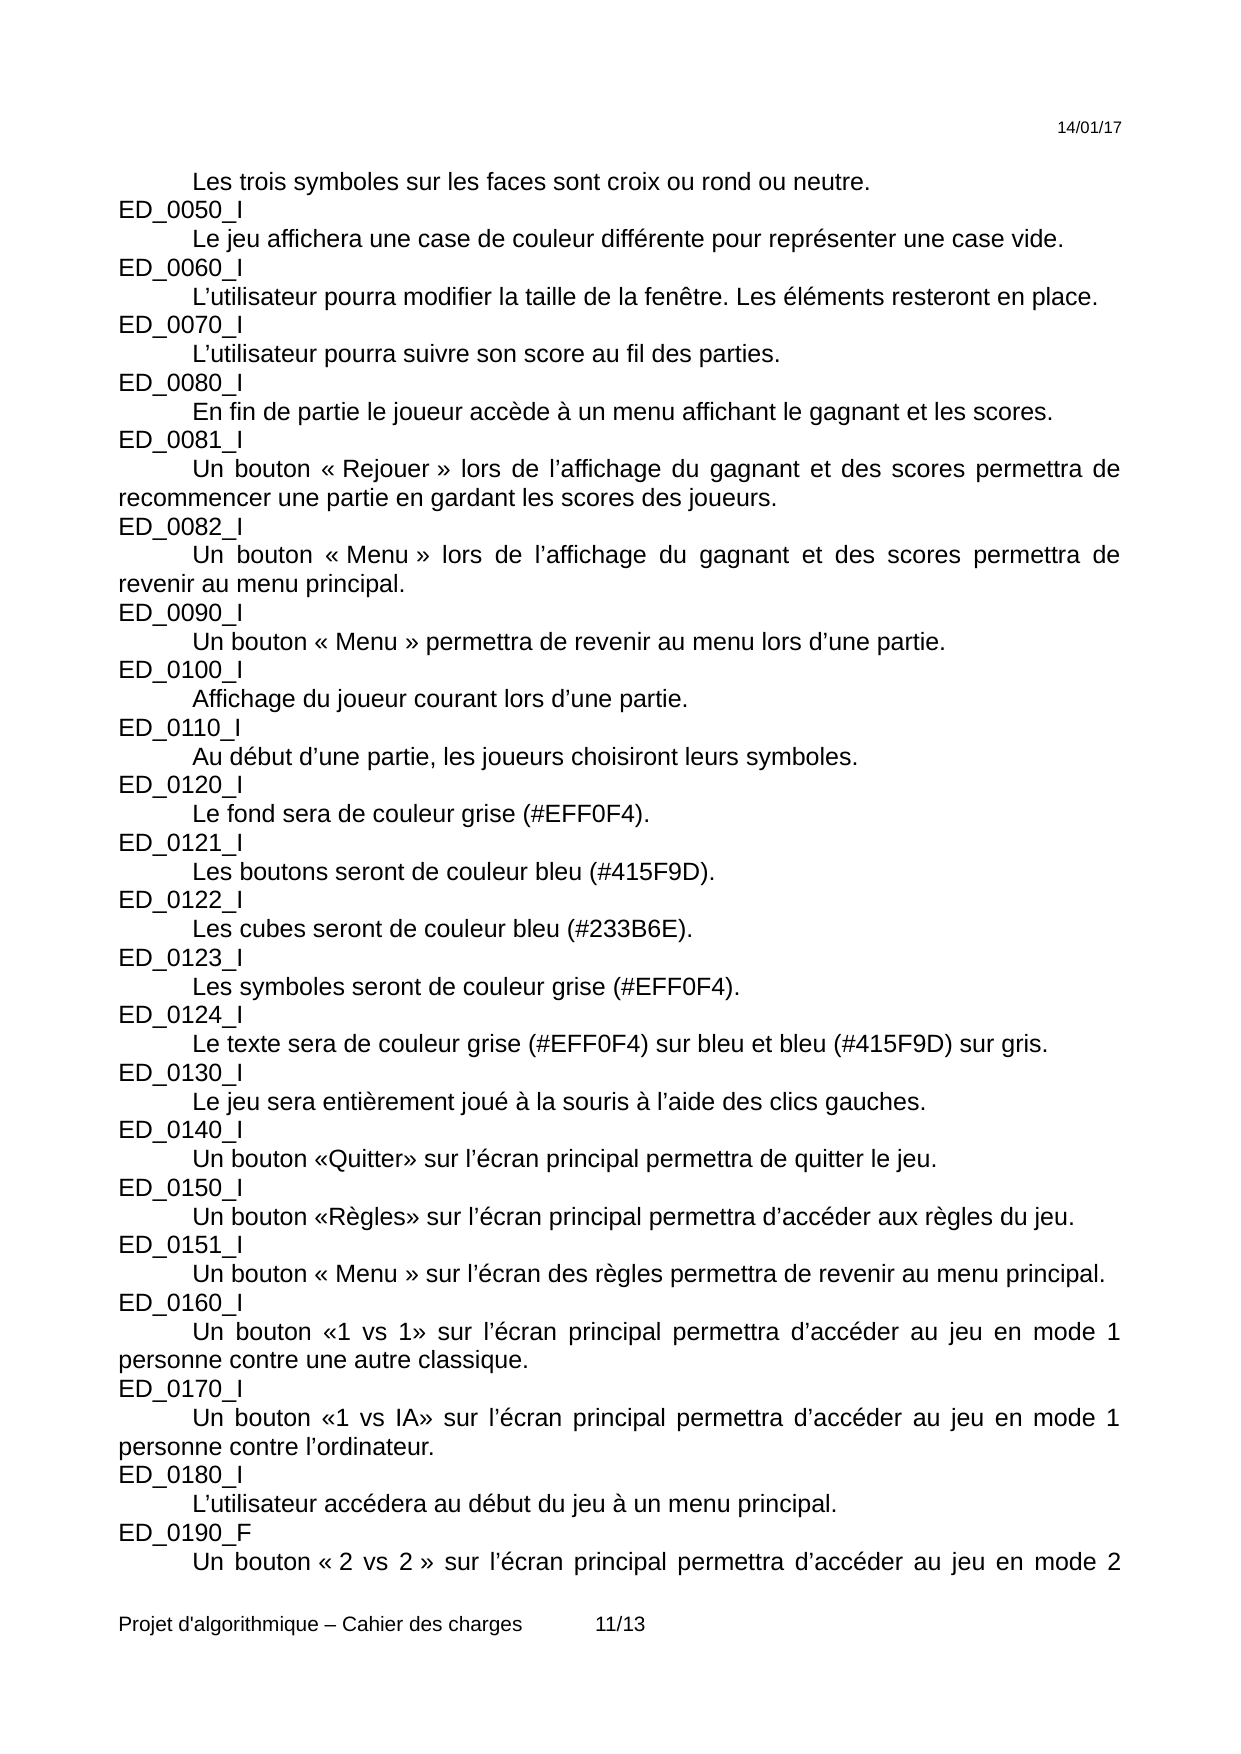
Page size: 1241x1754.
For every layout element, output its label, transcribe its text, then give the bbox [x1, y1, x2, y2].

text ED_0124_I [118, 1001, 1122, 1029]
text Un bouton «Règles» sur l’écran principal permettra d’accéder aux règles du jeu. [118, 1202, 1122, 1231]
text ED_0081_I [118, 426, 1122, 454]
text ED_0190_F [118, 1518, 1122, 1547]
text Un bouton « Menu » sur l’écran des règles permettra de revenir au menu principal. [118, 1259, 1122, 1288]
text Un bouton «1 vs 1» sur l’écran principal permettra d’accéder au jeu en mode 1 personne contre une autre classique. [118, 1317, 1122, 1374]
text ED_0122_I [118, 886, 1122, 914]
text ED_0082_I [118, 512, 1122, 541]
text ED_0060_I [118, 253, 1122, 282]
text ED_0100_I [118, 656, 1122, 684]
text Un bouton « 2 vs 2 » sur l’écran principal permettra d’accéder au jeu en mode 2 [118, 1547, 1122, 1576]
text Le jeu sera entièrement joué à la souris à l’aide des clics gauches. [118, 1087, 1122, 1116]
text ED_0150_I [118, 1173, 1122, 1202]
text Le jeu affichera une case de couleur différente pour représenter une case vide. [118, 224, 1122, 253]
text ED_0170_I [118, 1374, 1122, 1403]
text Le fond sera de couleur grise (#EFF0F4). [118, 799, 1122, 828]
text Le texte sera de couleur grise (#EFF0F4) sur bleu et bleu (#415F9D) sur gris. [118, 1029, 1122, 1058]
text ED_0123_I [118, 943, 1122, 972]
text Un bouton « Menu » permettra de revenir au menu lors d’une partie. [118, 627, 1122, 656]
text Un bouton «1 vs IA» sur l’écran principal permettra d’accéder au jeu en mode 1 personne contre l’ordinateur. [118, 1403, 1122, 1461]
text L’utilisateur accédera au début du jeu à un menu principal. [118, 1489, 1122, 1518]
text ED_0080_I [118, 368, 1122, 397]
text En fin de partie le joueur accède à un menu affichant le gagnant et les scores. [118, 397, 1122, 426]
text Les symboles seront de couleur grise (#EFF0F4). [118, 972, 1122, 1001]
text ED_0120_I [118, 771, 1122, 799]
text Un bouton «Quitter» sur l’écran principal permettra de quitter le jeu. [118, 1144, 1122, 1173]
text Affichage du joueur courant lors d’une partie. [118, 684, 1122, 713]
text L’utilisateur pourra suivre son score au fil des parties. [118, 339, 1122, 368]
text Les cubes seront de couleur bleu (#233B6E). [118, 914, 1122, 943]
text Les trois symboles sur les faces sont croix ou rond ou neutre. [118, 167, 1122, 196]
text ED_0110_I [118, 713, 1122, 742]
text ED_0121_I [118, 828, 1122, 857]
text Les boutons seront de couleur bleu (#415F9D). [118, 857, 1122, 886]
text L’utilisateur pourra modifier la taille de la fenêtre. Les éléments resteront en place. [118, 282, 1122, 311]
text Un bouton « Rejouer » lors de l’affichage du gagnant et des scores permettra de recommencer une partie en gardant les scores des joueurs. [118, 454, 1122, 512]
text ED_0180_I [118, 1461, 1122, 1489]
text ED_0151_I [118, 1231, 1122, 1259]
text ED_0130_I [118, 1058, 1122, 1087]
text ED_0090_I [118, 598, 1122, 627]
text ED_0140_I [118, 1116, 1122, 1144]
text Au début d’une partie, les joueurs choisiront leurs symboles. [118, 742, 1122, 771]
text ED_0050_I [118, 196, 1122, 224]
text ED_0070_I [118, 311, 1122, 339]
text ED_0160_I [118, 1288, 1122, 1317]
text Un bouton « Menu » lors de l’affichage du gagnant et des scores permettra de revenir au menu principal. [118, 541, 1122, 598]
